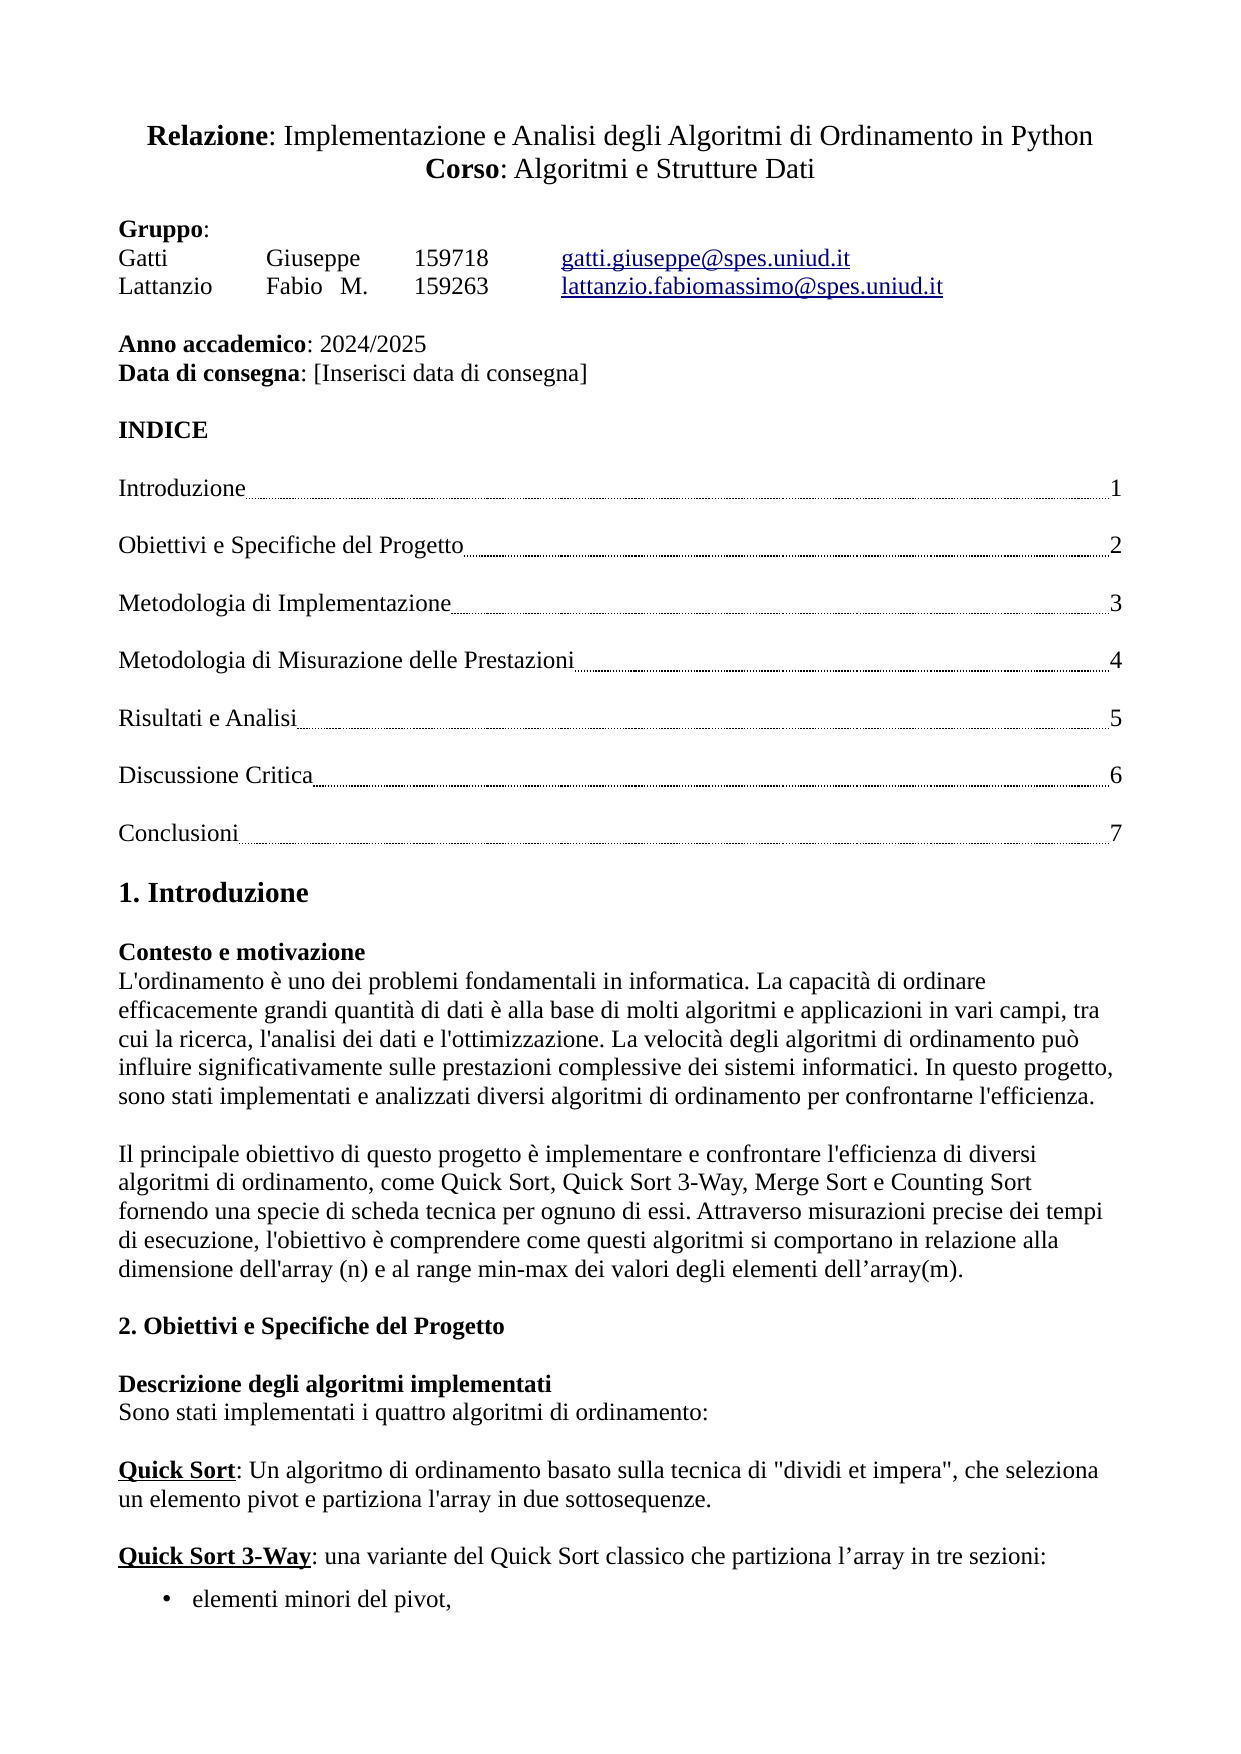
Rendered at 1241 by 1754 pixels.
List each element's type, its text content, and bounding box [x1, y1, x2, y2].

text Lattanzio Fabio M. 159263 lattanzio.fabiomassimo@spes.uniud.it [118, 271, 1122, 300]
text Contesto e motivazione L'ordinamento è uno dei problemi fondamentali in informatica. La capacità di ordinare efficacemente grandi quantità di dati è alla base di molti algoritmi e applicazioni in vari campi, tra cui la ricerca, l'analisi dei dati e l'ottimizzazione. La velocità degli algoritmi di ordinamento può influire significativamente sulle prestazioni complessive dei sistemi informatici. In questo progetto, sono stati implementati e analizzati diversi algoritmi di ordinamento per confrontarne l'efficienza. Il principale obiettivo di questo progetto è implementare e confrontare l'efficienza di diversi algoritmi di ordinamento, come Quick Sort, Quick Sort 3-Way, Merge Sort e Counting Sort fornendo una specie di scheda tecnica per ognuno di essi. Attraverso misurazioni precise dei tempi di esecuzione, l'obiettivo è comprendere come questi algoritmi si comportano in relazione alla dimensione dell'array (n) e al range min-max dei valori degli elementi dell’array(m). 2. Obiettivi e Specifiche del Progetto [118, 909, 1122, 1340]
list elementi minori del pivot, [162, 1584, 1122, 1613]
text Gatti Giuseppe 159718 gatti.giuseppe@spes.uniud.it [118, 243, 1122, 271]
text Conclusioni 7 1. Introduzione [118, 789, 1122, 909]
text Quick Sort 3-Way: una variante del Quick Sort classico che partiziona l’array in tre sezioni: [118, 1541, 1122, 1570]
text Introduzione 1 Obiettivi e Specifiche del Progetto 2 Metodologia di Implementazione 3 Metodologia di Misurazione delle Prestazioni 4 Risultati e Analisi 5 Discussione Critica 6 [118, 473, 1122, 789]
text Anno accademico: 2024/2025 Data di consegna: [Inserisci data di consegna] INDICE [118, 300, 1122, 473]
text Relazione: Implementazione e Analisi degli Algoritmi di Ordinamento in Python Corso: Algoritmi e Strutture Dati [118, 118, 1122, 214]
text Descrizione degli algoritmi implementati Sono stati implementati i quattro algoritmi di ordinamento: Quick Sort: Un algoritmo di ordinamento basato sulla tecnica di "dividi et impera", che seleziona un elemento pivot e partiziona l'array in due sottosequenze. [118, 1340, 1122, 1512]
text Gruppo: [118, 214, 1122, 243]
